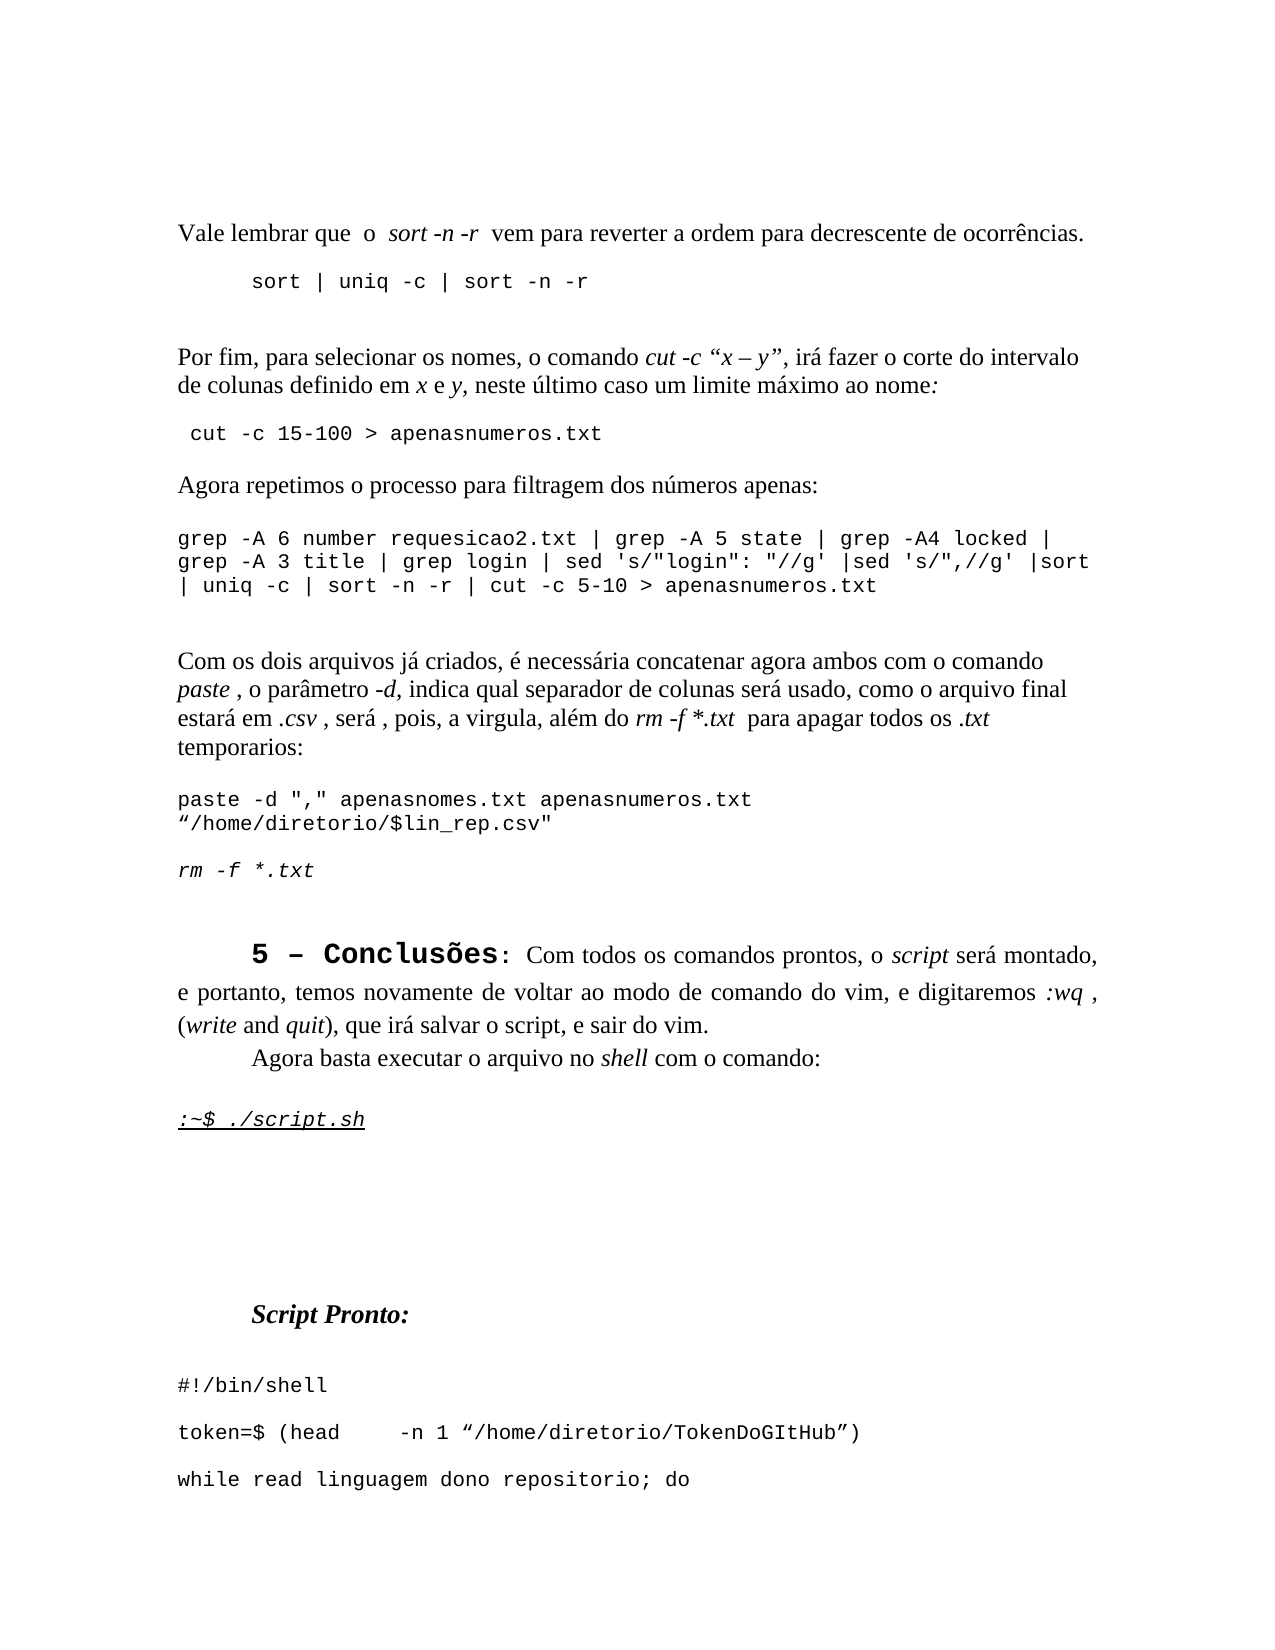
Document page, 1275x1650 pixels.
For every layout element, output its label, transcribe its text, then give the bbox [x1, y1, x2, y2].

text Vale lembrar que o sort -n -r vem para reverter a ordem para decrescente de ocorrências. [177, 218, 1098, 247]
text sort | uniq -c | sort -n -r [177, 271, 1098, 294]
text 5 – Conclusões: Com todos os comandos prontos, o script será montado, e portanto, temos novamente de voltar ao modo de comando do vim, e digitaremos :wq , (write and quit), que irá salvar o script, e sair do vim. [177, 939, 1098, 1039]
text Script Pronto: [177, 1298, 1098, 1329]
text Com os dois arquivos já criados, é necessária concatenar agora ambos com o comando paste , o parâmetro -d, indica qual separador de colunas será usado, como o arquivo final estará em .csv , será , pois, a virgula, além do rm -f *.txt para apagar todos os .txt temporarios: [177, 646, 1098, 761]
text Agora basta executar o arquivo no shell com o comando: [177, 1043, 1098, 1072]
text Por fim, para selecionar os nomes, o comando cut -c “x – y”, irá fazer o corte do intervalo de colunas definido em x e y, neste último caso um limite máximo ao nome: [177, 342, 1098, 399]
text Agora repetimos o processo para filtragem dos números apenas: [177, 470, 1098, 499]
text token=$ (head -n 1 “/home/diretorio/TokenDoGItHub”) [177, 1422, 1098, 1446]
text cut -c 15-100 > apenasnumeros.txt [177, 423, 1098, 446]
text grep -A 6 number requesicao2.txt | grep -A 5 state | grep -A4 locked | grep -A 3 title | grep login | sed 's/"login": "//g' |sed 's/",//g' |sort | uniq -c | sort -n -r | cut -c 5-10 > apenasnumeros.txt [177, 527, 1098, 598]
text :~$ ./script.sh [177, 1109, 1098, 1133]
text rm -f *.txt [177, 860, 1098, 884]
text #!/bin/shell [177, 1375, 1098, 1398]
text while read linguagem dono repositorio; do [177, 1469, 1098, 1493]
text paste -d "," apenasnomes.txt apenasnumeros.txt “/home/diretorio/$lin_rep.csv" [177, 789, 1098, 836]
